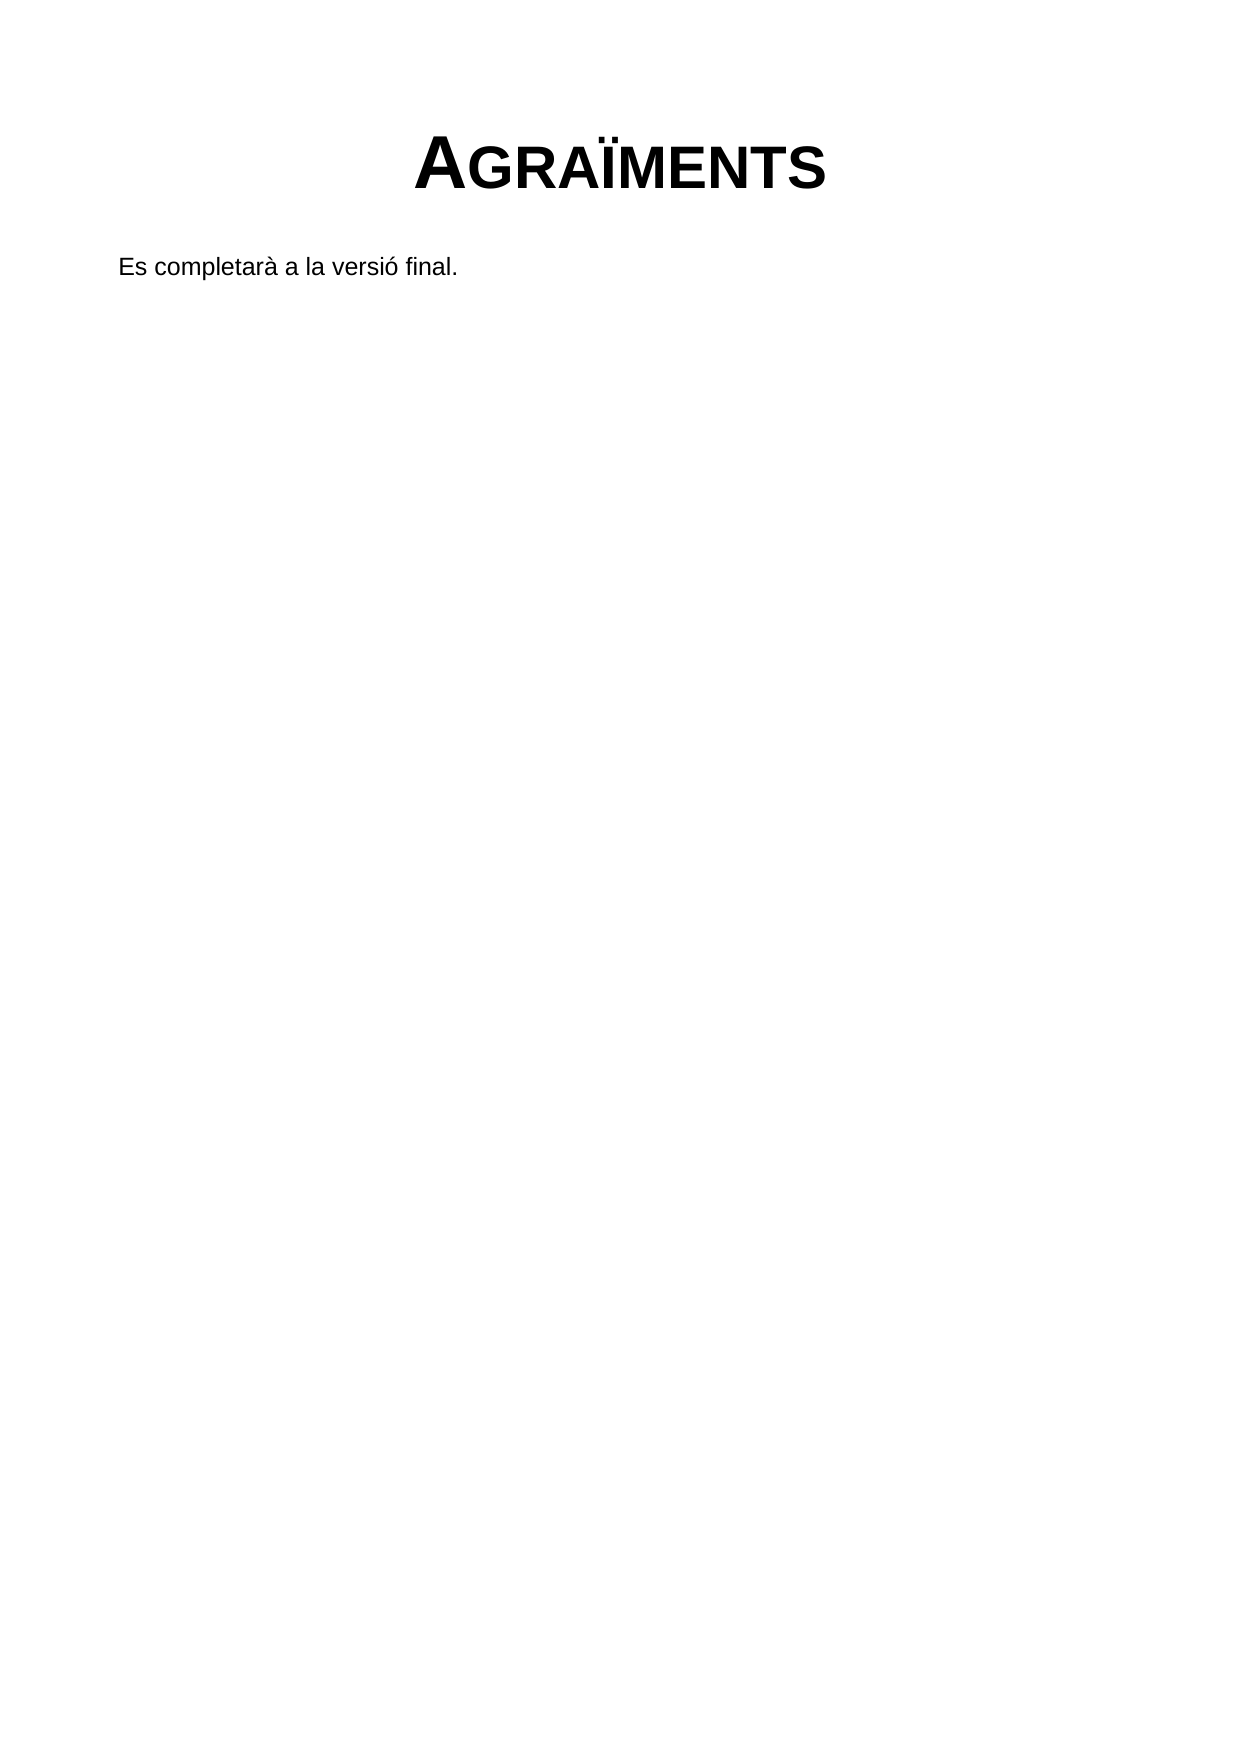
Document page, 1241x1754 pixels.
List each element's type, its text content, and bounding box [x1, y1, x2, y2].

text Agraïments [118, 118, 1122, 204]
text Es completarà a la versió final. [118, 252, 1122, 280]
